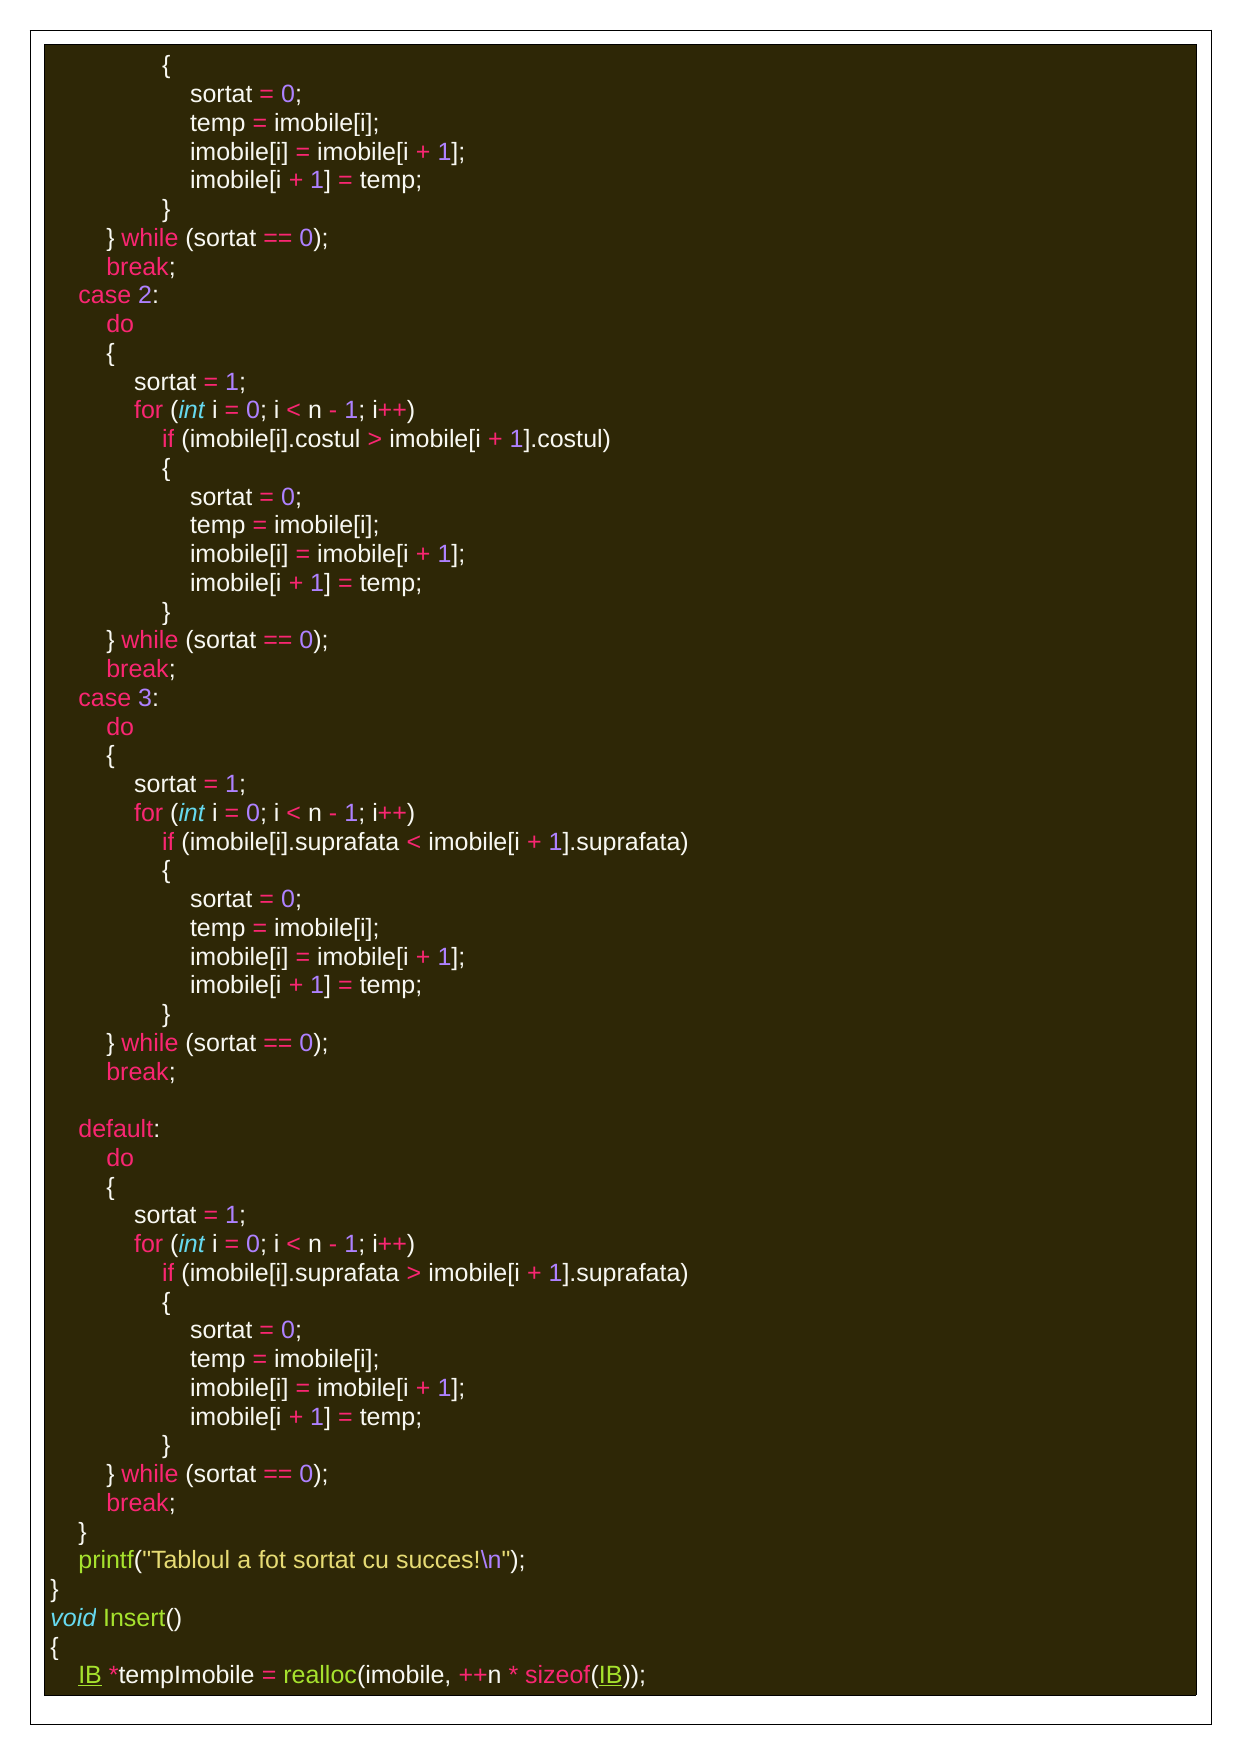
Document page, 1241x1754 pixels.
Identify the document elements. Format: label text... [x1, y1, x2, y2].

table_header { sortat = 0; temp = imobile[i]; imobile[i] = imobile[i + 1]; imobile[i + 1] = temp; } } while (sortat == 0); break; case 2: do { sortat = 1; for (int i = 0; i < n - 1; i++) if (imobile[i].costul > imobile[i + 1].costul) { sortat = 0; temp = imobile[i]; imobile[i] = imobile[i + 1]; imobile[i + 1] = temp; } } while (sortat == 0); break; case 3: do { sortat = 1; for (int i = 0; i < n - 1; i++) if (imobile[i].suprafata < imobile[i + 1].suprafata) { sortat = 0; temp = imobile[i]; imobile[i] = imobile[i + 1]; imobile[i + 1] = temp; } } while (sortat == 0); break; default: do { sortat = 1; for (int i = 0; i < n - 1; i++) if (imobile[i].suprafata > imobile[i + 1].suprafata) { sortat = 0; temp = imobile[i]; imobile[i] = imobile[i + 1]; imobile[i + 1] = temp; } } while (sortat == 0); break; } printf("Tabloul a fot sortat cu succes!\n"); } void Insert() { IB *tempImobile = realloc(imobile, ++n * sizeof(IB)); [45, 45, 1196, 1695]
